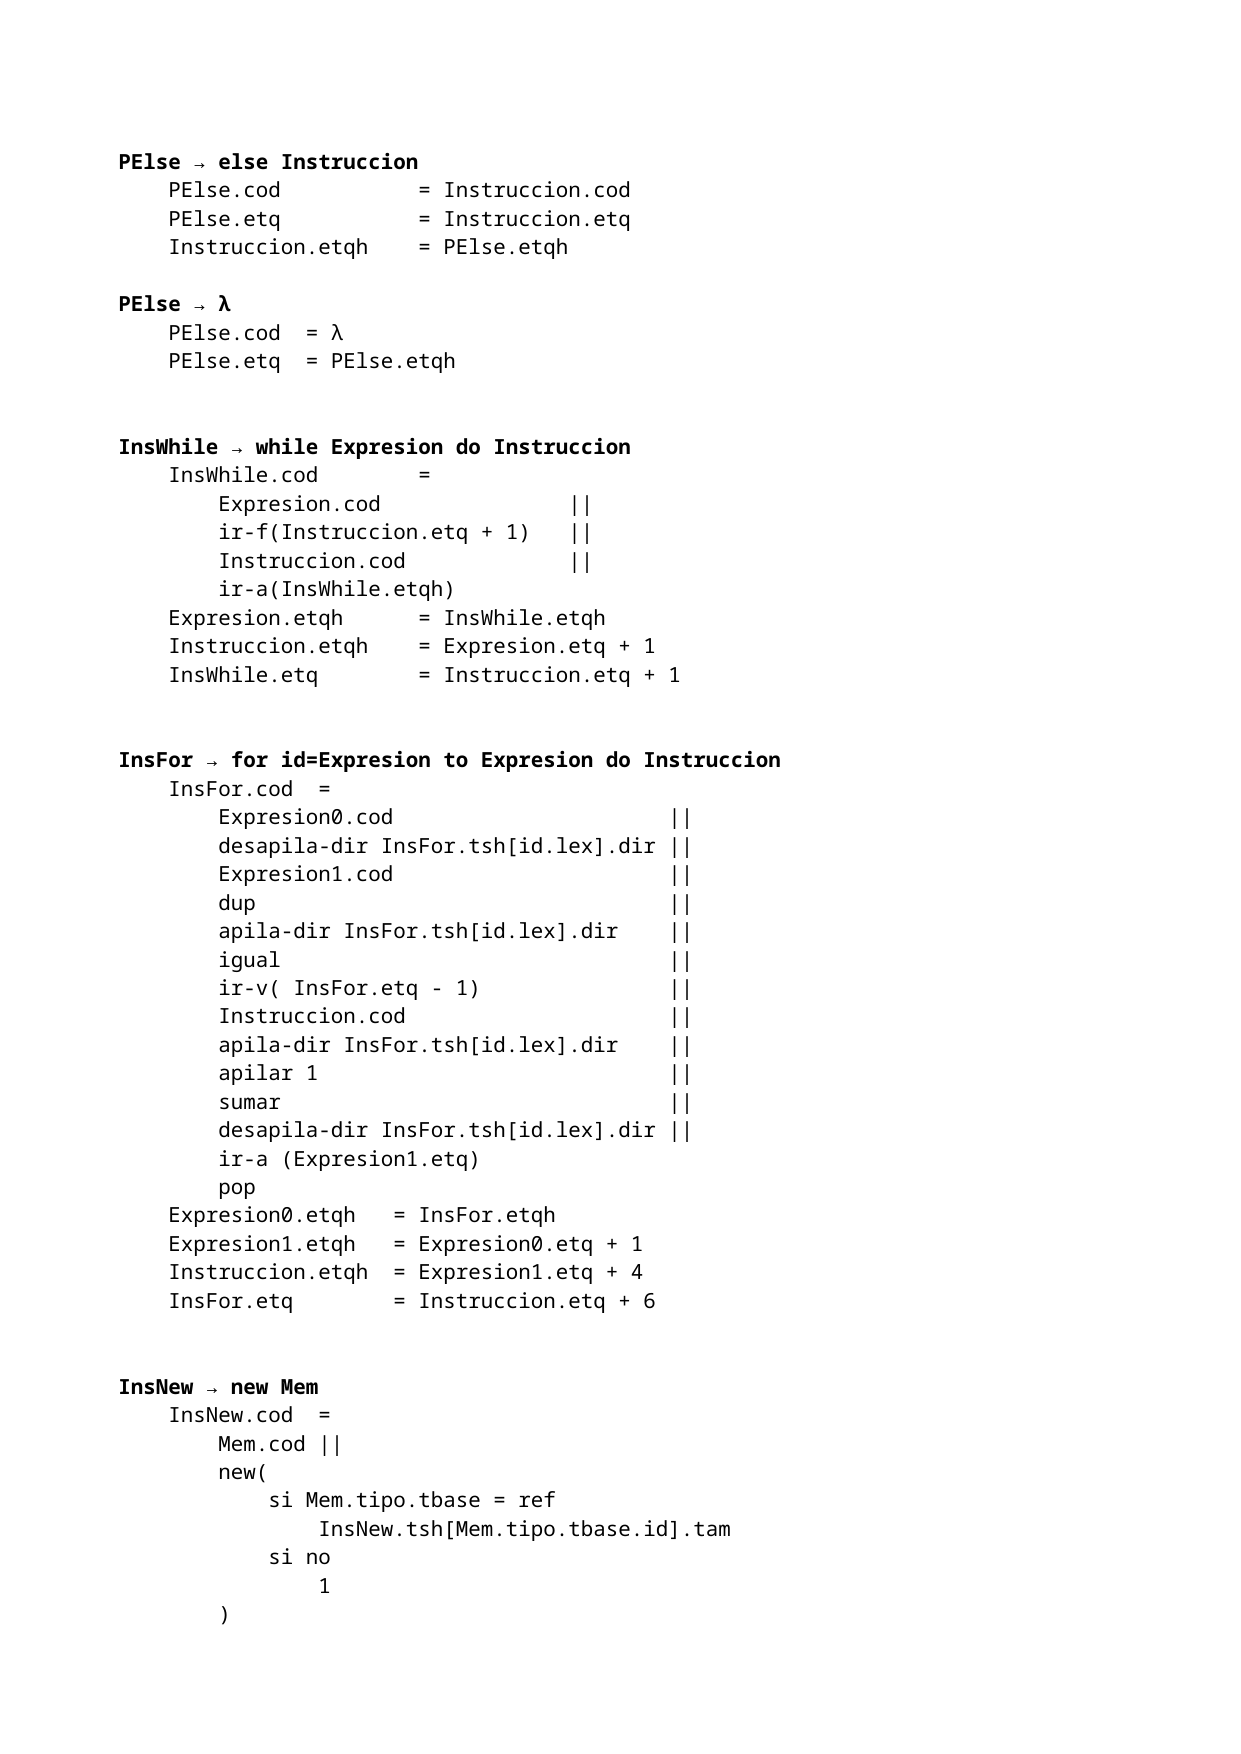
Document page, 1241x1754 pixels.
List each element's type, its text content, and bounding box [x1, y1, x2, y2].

text InsFor → for id=Expresion to Expresion do Instruccion [118, 746, 1122, 774]
text Expresion.cod || [118, 489, 1122, 517]
text PElse.cod = λ [118, 318, 1122, 346]
text Instruccion.etqh = Expresion1.etq + 4 [118, 1257, 1122, 1286]
text InsNew.cod = [118, 1400, 1122, 1429]
text Expresion1.cod || [118, 859, 1122, 888]
text igual || [118, 945, 1122, 973]
text dup || [118, 888, 1122, 916]
text Expresion0.etqh = InsFor.etqh [118, 1201, 1122, 1229]
text ) [118, 1599, 1122, 1628]
text PElse → λ [118, 289, 1122, 318]
text si Mem.tipo.tbase = ref [118, 1486, 1122, 1514]
text 1 [118, 1571, 1122, 1599]
text sumar || [118, 1087, 1122, 1115]
text Instruccion.etqh = Expresion.etq + 1 [118, 631, 1122, 660]
text InsWhile.etq = Instruccion.etq + 1 [118, 660, 1122, 688]
text Instruccion.cod || [118, 546, 1122, 574]
text PElse.etq = Instruccion.etq [118, 204, 1122, 232]
text InsWhile.cod = [118, 461, 1122, 489]
text InsNew → new Mem [118, 1372, 1122, 1400]
text desapila-dir InsFor.tsh[id.lex].dir || [118, 1115, 1122, 1144]
text Instruccion.cod || [118, 1002, 1122, 1030]
text apila-dir InsFor.tsh[id.lex].dir || [118, 1030, 1122, 1058]
text Instruccion.etqh = PElse.etqh [118, 232, 1122, 261]
text ir-a(InsWhile.etqh) [118, 574, 1122, 603]
text new( [118, 1457, 1122, 1486]
text ir-a (Expresion1.etq) [118, 1144, 1122, 1172]
text si no [118, 1542, 1122, 1571]
text PElse.cod = Instruccion.cod [118, 175, 1122, 204]
text PElse → else Instruccion [118, 147, 1122, 175]
text InsFor.cod = [118, 774, 1122, 802]
text Expresion0.cod || [118, 802, 1122, 831]
text PElse.etq = PElse.etqh [118, 346, 1122, 375]
text InsFor.etq = Instruccion.etq + 6 [118, 1286, 1122, 1314]
text Mem.cod || [118, 1429, 1122, 1457]
text apila-dir InsFor.tsh[id.lex].dir || [118, 916, 1122, 945]
text desapila-dir InsFor.tsh[id.lex].dir || [118, 831, 1122, 859]
text Expresion1.etqh = Expresion0.etq + 1 [118, 1229, 1122, 1257]
text Expresion.etqh = InsWhile.etqh [118, 603, 1122, 631]
text InsNew.tsh[Mem.tipo.tbase.id].tam [118, 1514, 1122, 1542]
text ir-v( InsFor.etq - 1) || [118, 973, 1122, 1002]
text apilar 1 || [118, 1058, 1122, 1087]
text pop [118, 1172, 1122, 1201]
text ir-f(Instruccion.etq + 1) || [118, 517, 1122, 546]
text InsWhile → while Expresion do Instruccion [118, 432, 1122, 461]
